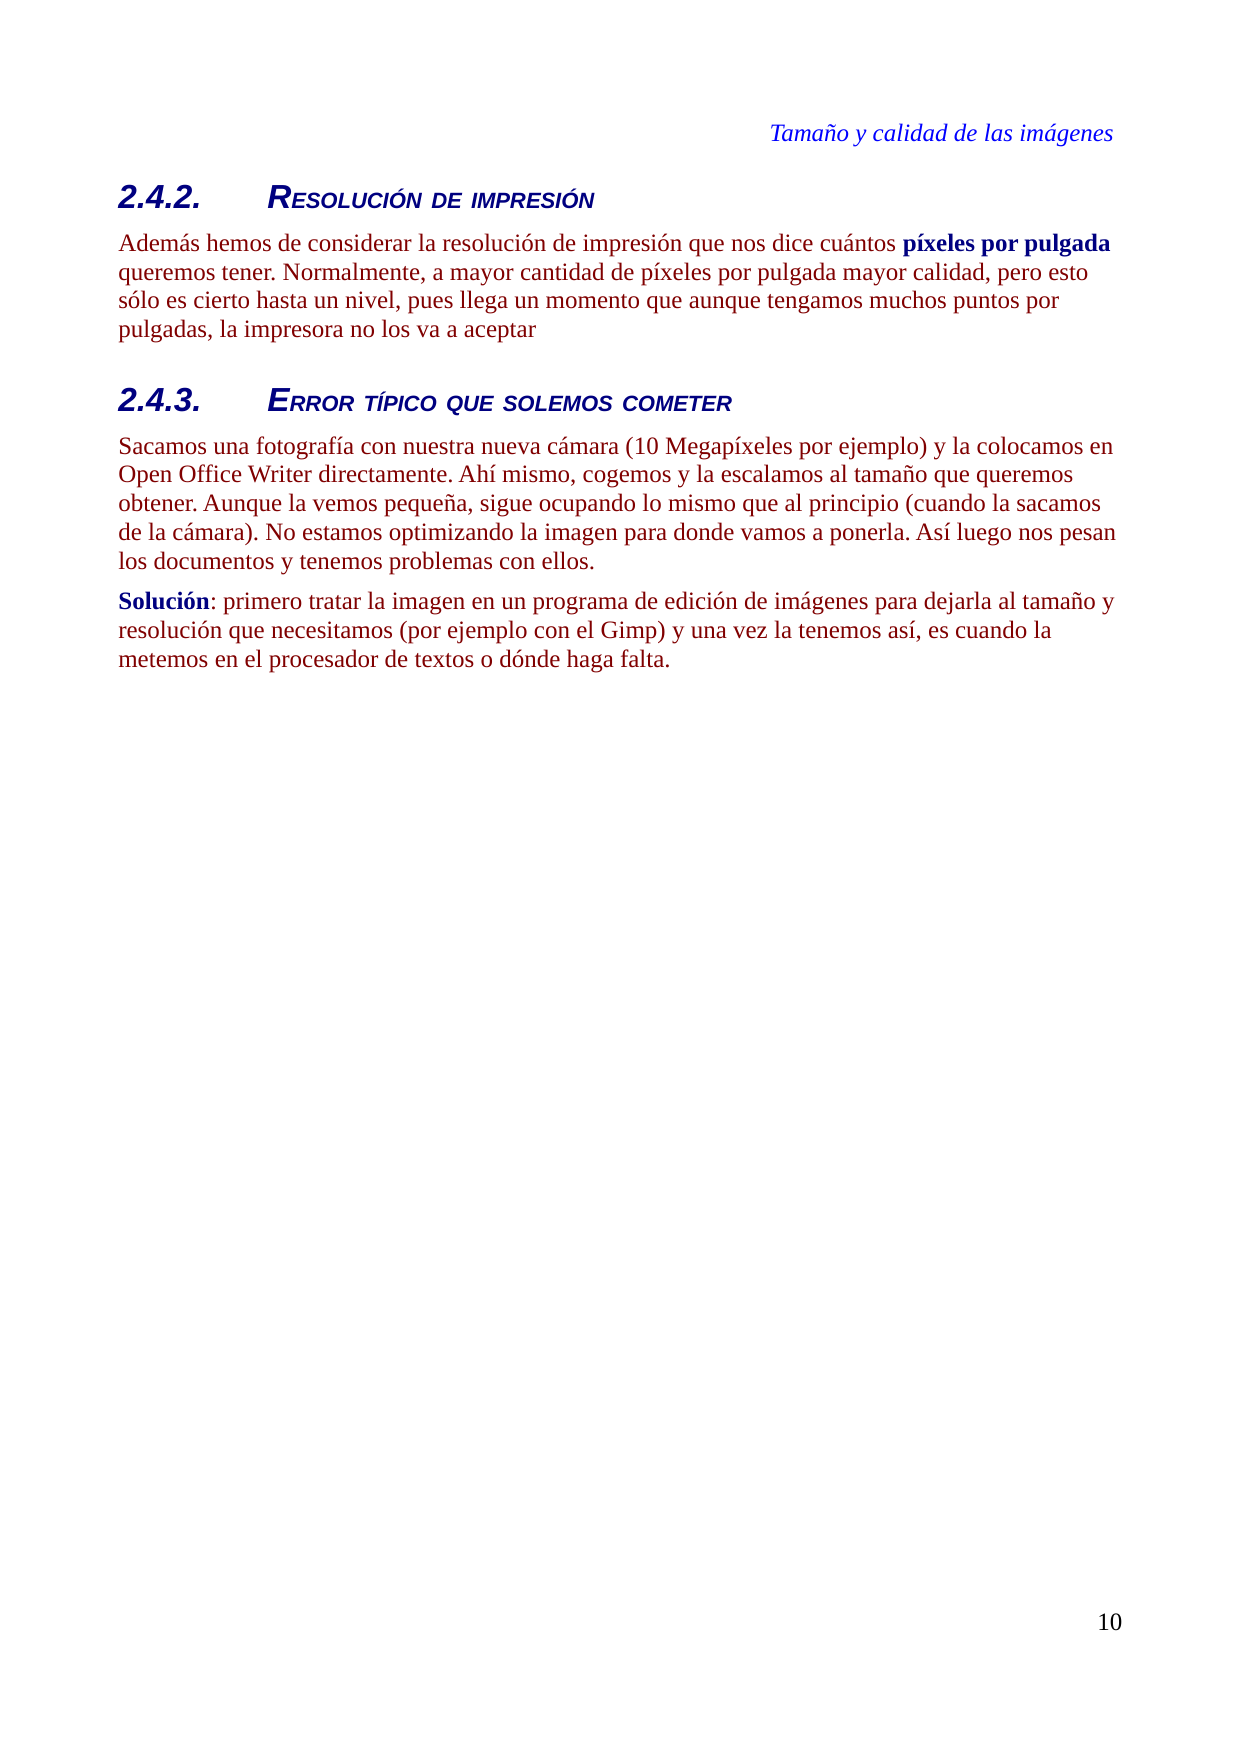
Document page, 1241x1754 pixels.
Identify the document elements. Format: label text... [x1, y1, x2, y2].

text Además hemos de considerar la resolución de impresión que nos dice cuántos píxeles por pulgada queremos tener. Normalmente, a mayor cantidad de píxeles por pulgada mayor calidad, pero esto sólo es cierto hasta un nivel, pues llega un momento que aunque tengamos muchos puntos por pulgadas, la impresora no los va a aceptar [118, 228, 1122, 343]
subtitle Error típico que solemos cometer [118, 380, 1122, 418]
subtitle Resolución de impresión [118, 177, 1122, 216]
text Solución: primero tratar la imagen en un programa de edición de imágenes para dejarla al tamaño y resolución que necesitamos (por ejemplo con el Gimp) y una vez la tenemos así, es cuando la metemos en el procesador de textos o dónde haga falta. [118, 586, 1122, 672]
text Sacamos una fotografía con nuestra nueva cámara (10 Megapíxeles por ejemplo) y la colocamos en Open Office Writer directamente. Ahí mismo, cogemos y la escalamos al tamaño que queremos obtener. Aunque la vemos pequeña, sigue ocupando lo mismo que al principio (cuando la sacamos de la cámara). No estamos optimizando la imagen para donde vamos a ponerla. Así luego nos pesan los documentos y tenemos problemas con ellos. [118, 431, 1122, 574]
